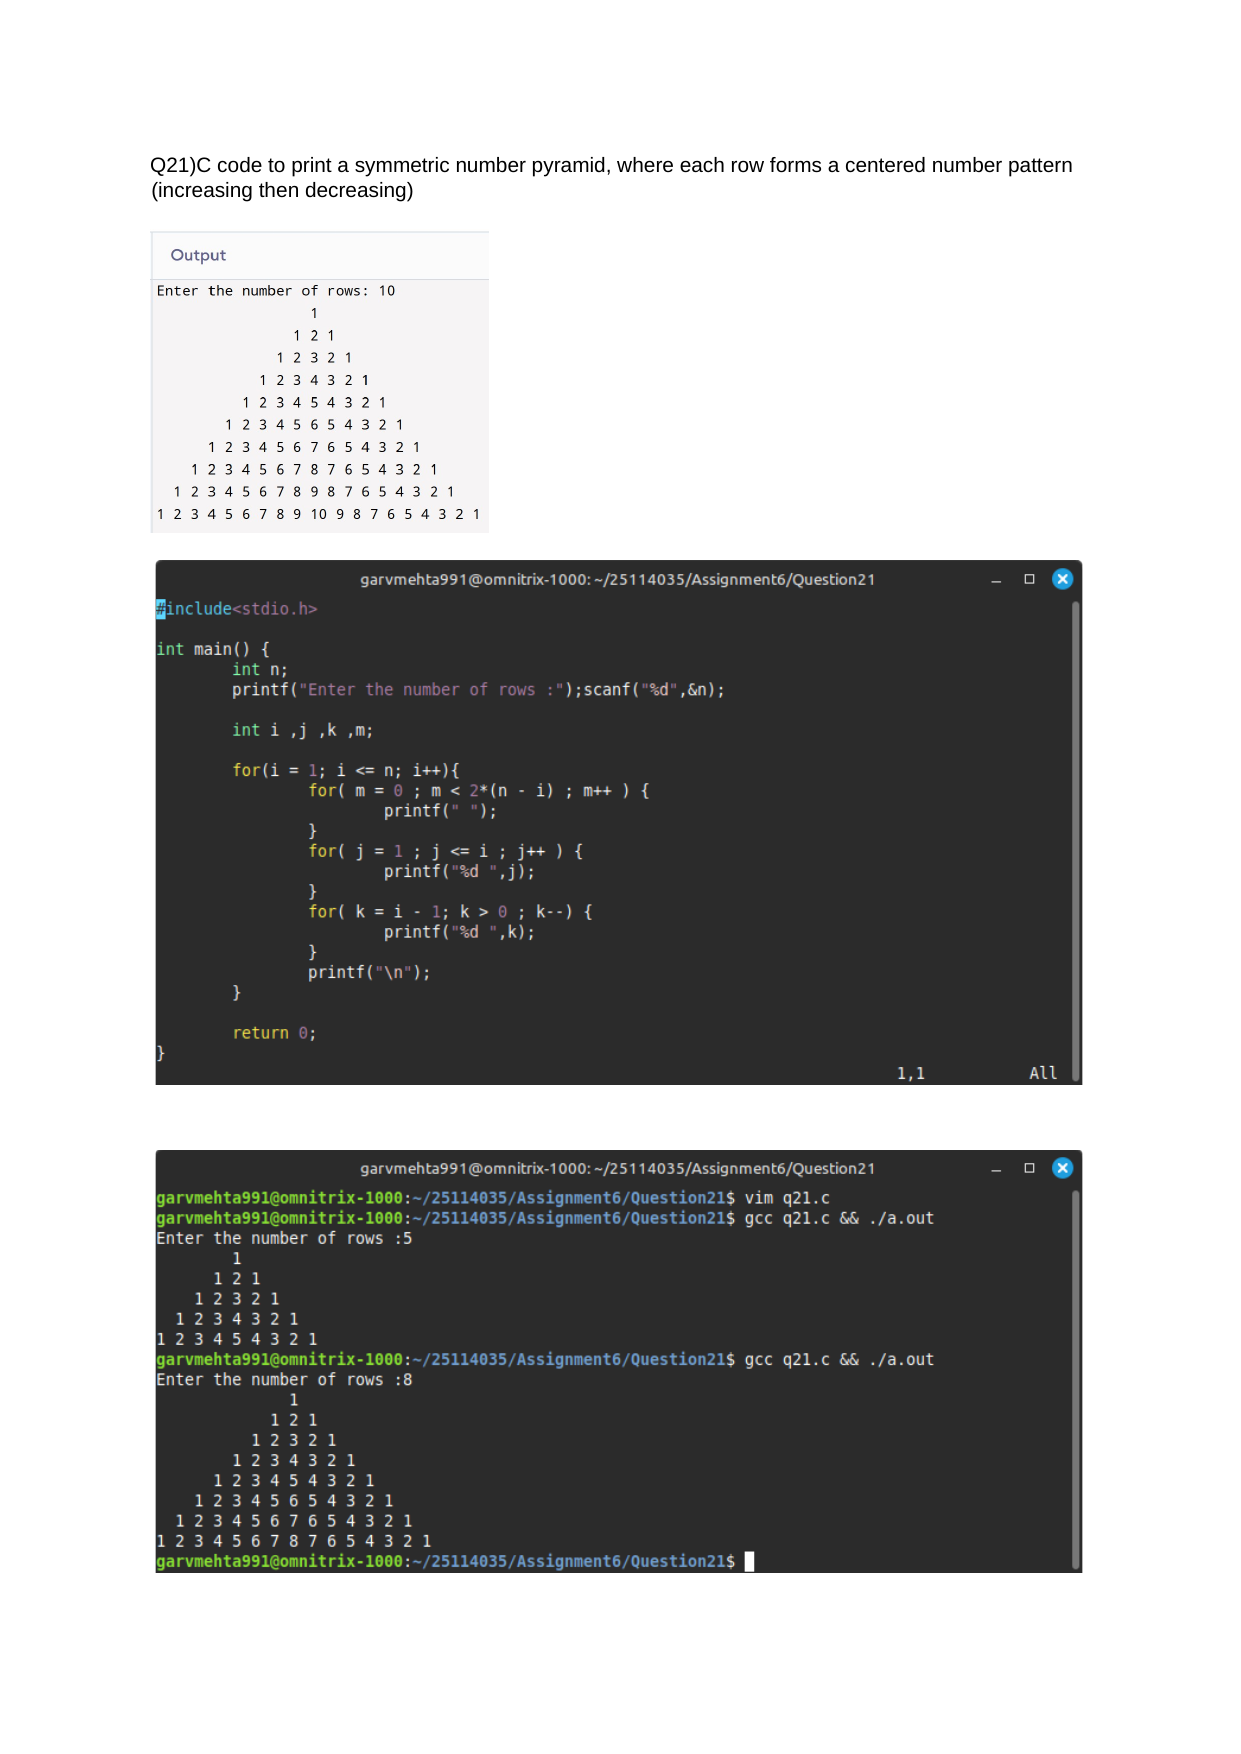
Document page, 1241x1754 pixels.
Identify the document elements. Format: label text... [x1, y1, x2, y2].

text Q21)C code to print a symmetric number pyramid, where each row forms a centered number pattern (increasing then decreasing) [150, 153, 1077, 202]
picture [155, 1150, 1083, 1573]
picture [150, 229, 489, 533]
picture [155, 560, 1083, 1085]
